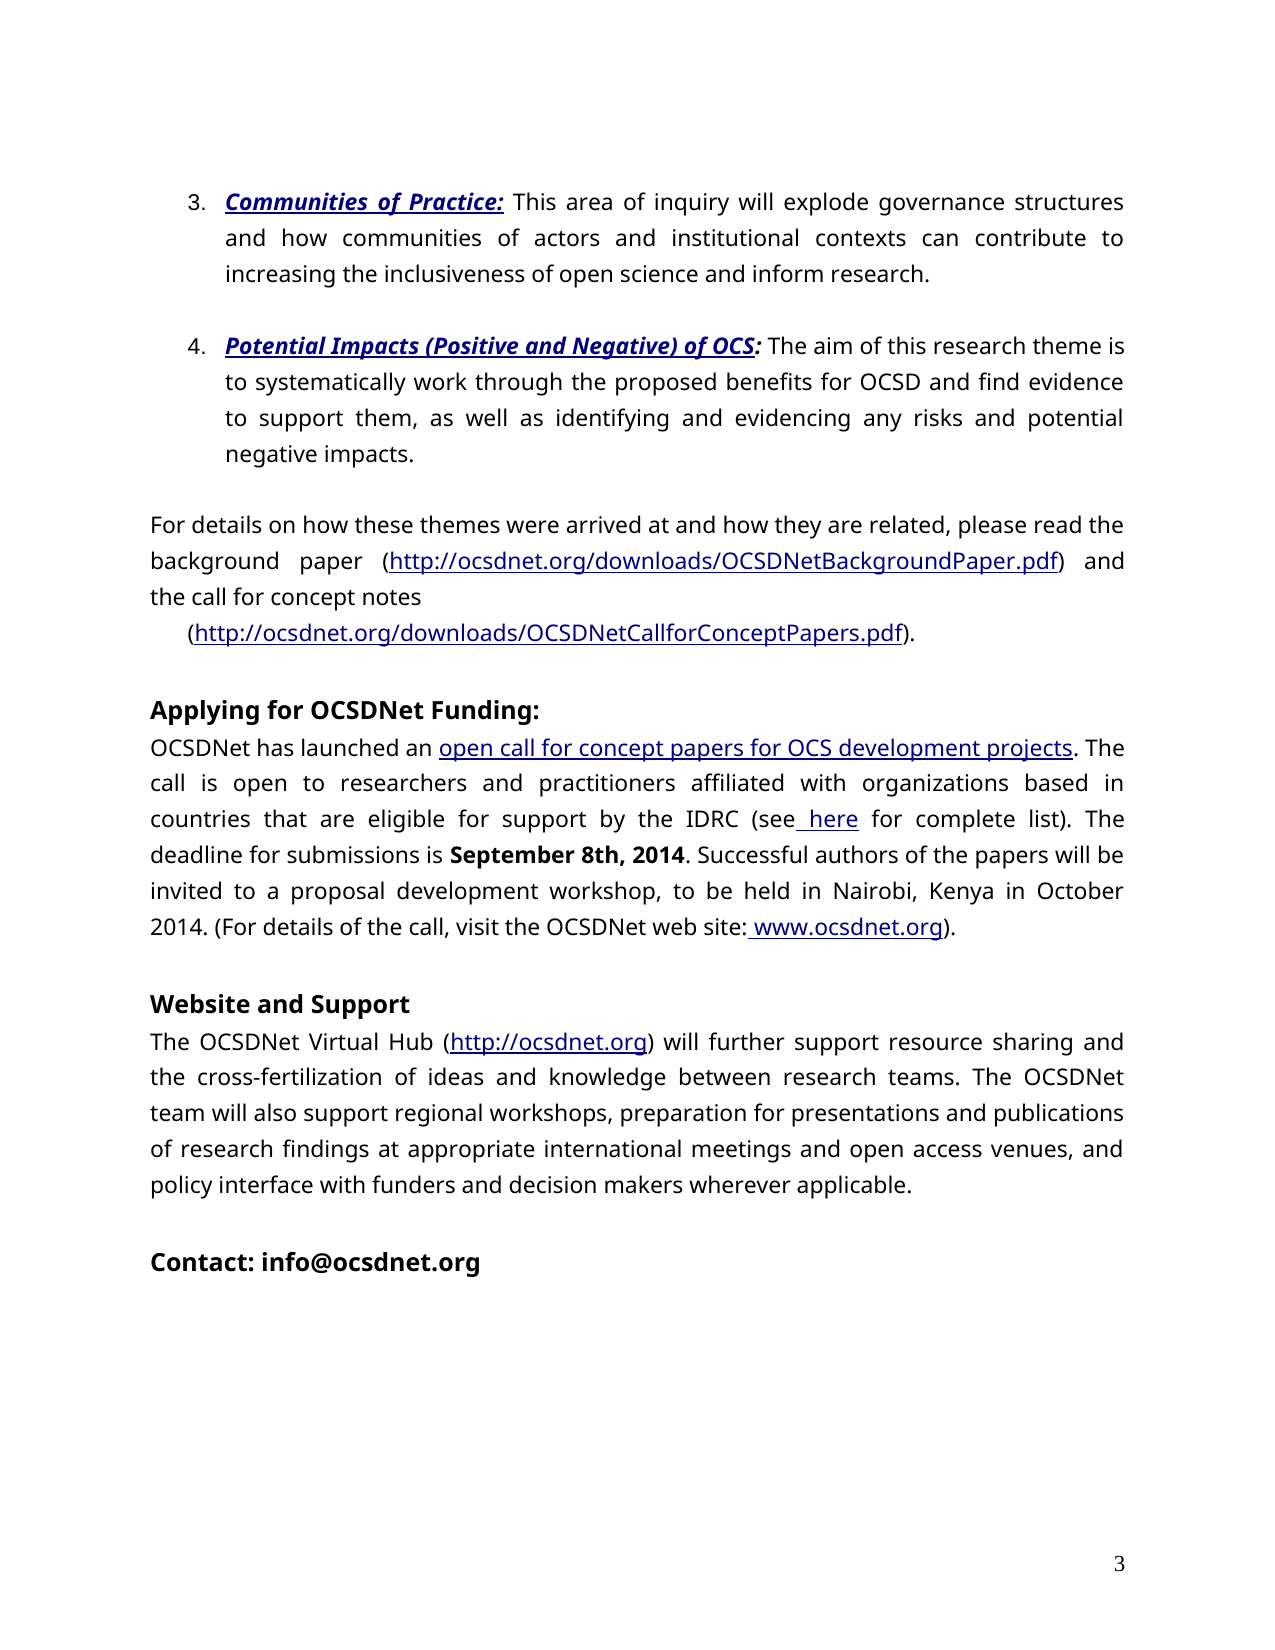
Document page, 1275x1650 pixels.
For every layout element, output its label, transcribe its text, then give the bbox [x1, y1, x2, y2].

text The OCSDNet Virtual Hub (http://ocsdnet.org) will further support resource sharing and the cross-fertilization of ideas and knowledge between research teams. The OCSDNet team will also support regional workshops, preparation for presentations and publications of research findings at appropriate international meetings and open access venues, and policy interface with funders and decision makers wherever applicable. [150, 1025, 1125, 1200]
text For details on how these themes were arrived at and how they are related, please read the background paper (http://ocsdnet.org/downloads/OCSDNetBackgroundPaper.pdf) and the call for concept notes [112, 509, 1125, 612]
text Website and Support [150, 986, 1125, 1020]
text OCSDNet has launched an open call for concept papers for OCS development projects. The call is open to researchers and practitioners affiliated with organizations based in countries that are eligible for support by the IDRC (see here for complete list). The deadline for submissions is September 8th, 2014. Successful authors of the papers will be invited to a proposal development workshop, to be held in Nairobi, Kenya in October 2014. (For details of the call, visit the OCSDNet web site: www.ocsdnet.org). [150, 731, 1125, 942]
list Potential Impacts (Positive and Negative) of OCS: The aim of this research theme is to systematically work through the proposed benefits for OCSD and find evidence to support them, as well as identifying and evidencing any risks and potential negative impacts. [187, 330, 1125, 469]
text (http://ocsdnet.org/downloads/OCSDNetCallforConceptPapers.pdf). [187, 617, 1125, 648]
list Communities of Practice: This area of inquiry will explode governance structures and how communities of actors and institutional contexts can contribute to increasing the inclusiveness of open science and inform research. [187, 186, 1125, 289]
text Contact: info@ocsdnet.org [150, 1244, 1125, 1278]
text Applying for OCSDNet Funding: [150, 692, 1125, 726]
